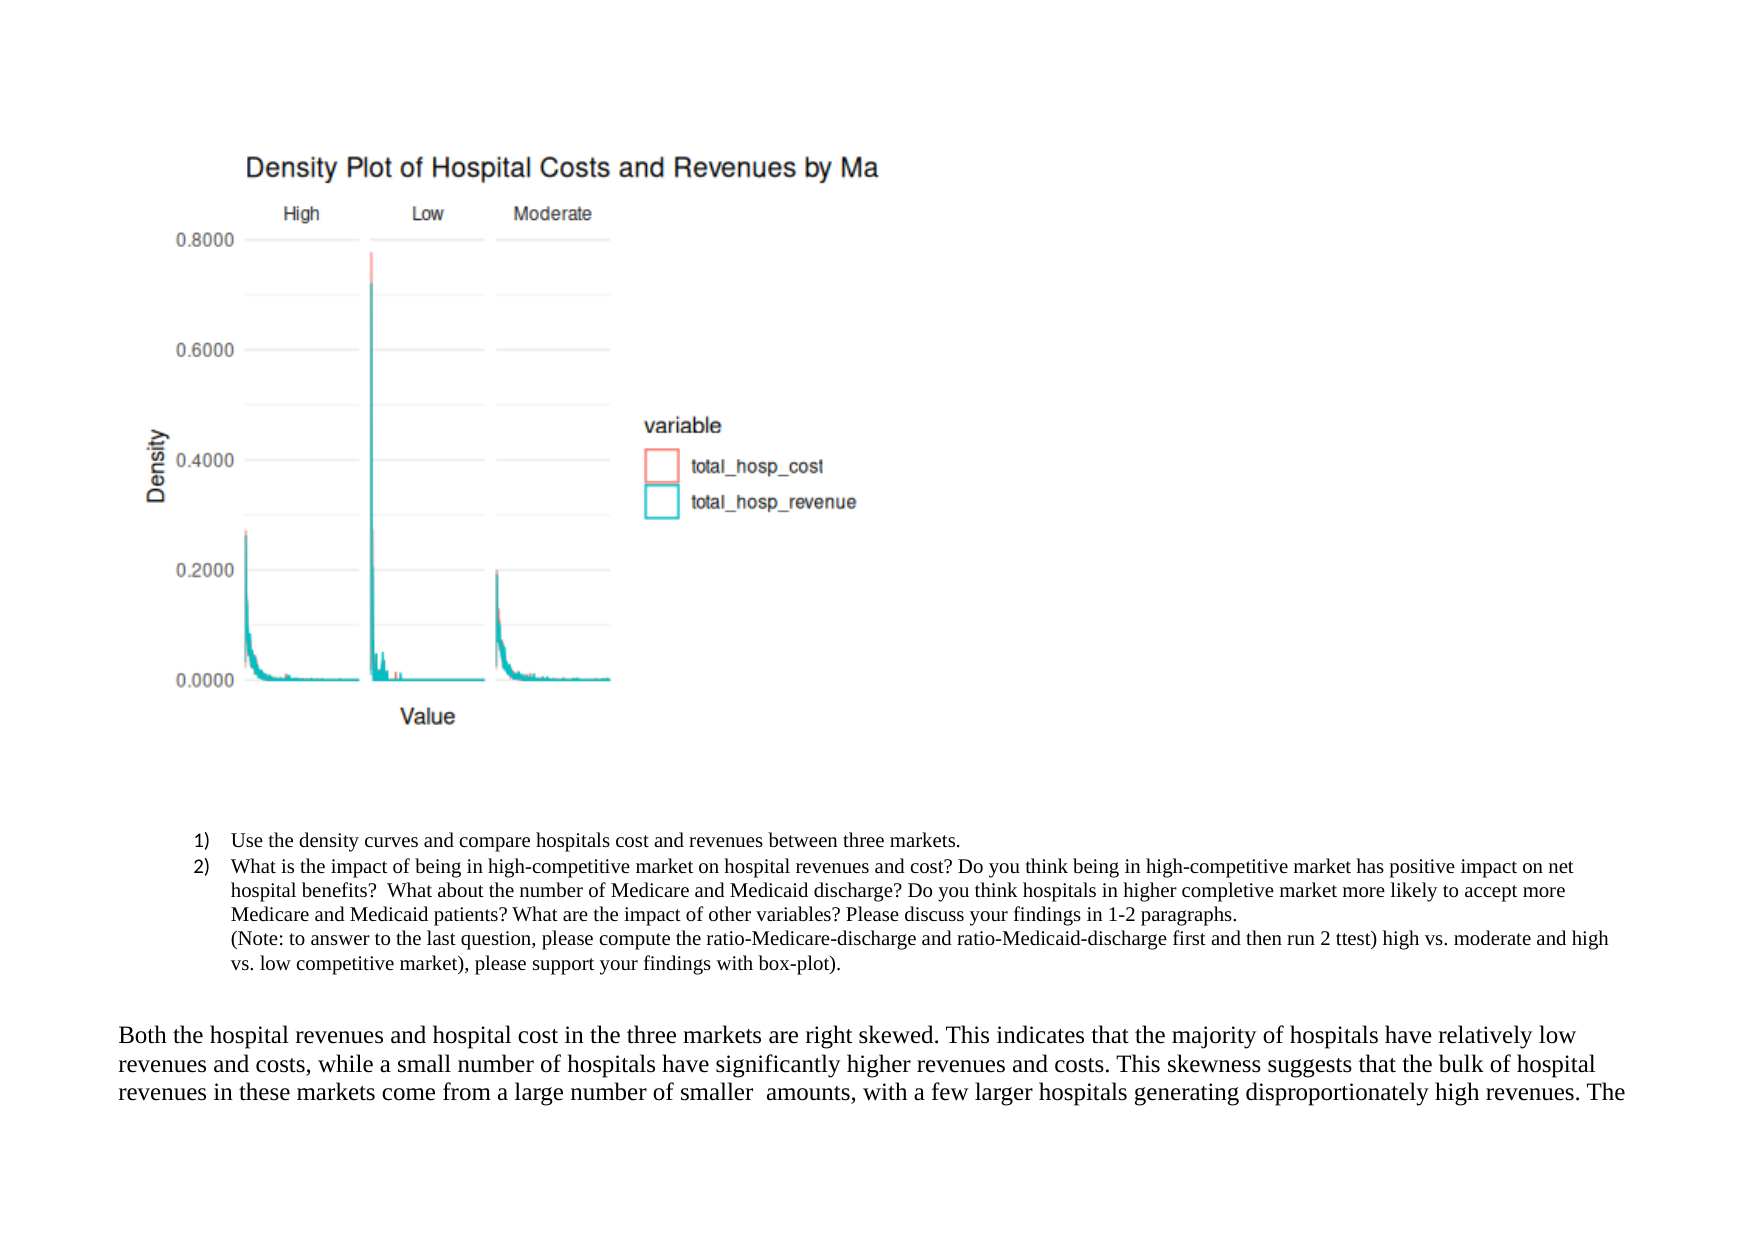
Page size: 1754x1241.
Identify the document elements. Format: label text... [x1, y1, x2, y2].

text Both the hospital revenues and hospital cost in the three markets are right skewed. This indicates that the majority of hospitals have relatively low revenues and costs, while a small number of hospitals have significantly higher revenues and costs. This skewness suggests that the bulk of hospital revenues in these markets come from a large number of smaller amounts, with a few larger hospitals generating disproportionately high revenues. The [118, 1020, 1635, 1106]
picture [137, 146, 880, 742]
list (Note: to answer to the last question, please compute the ratio-Medicare-discharge and ratio-Medicaid-discharge first and then run 2 ttest) high vs. moderate and high vs. low competitive market), please support your findings with box-plot). [231, 926, 1635, 974]
list Use the density curves and compare hospitals cost and revenues between three markets. [193, 827, 1635, 853]
list What is the impact of being in high-competitive market on hospital revenues and cost? Do you think being in high-competitive market has positive impact on net hospital benefits? What about the number of Medicare and Medicaid discharge? Do you think hospitals in higher completive market more likely to accept more Medicare and Medicaid patients? What are the impact of other variables? Please discuss your findings in 1-2 paragraphs. [193, 853, 1635, 926]
